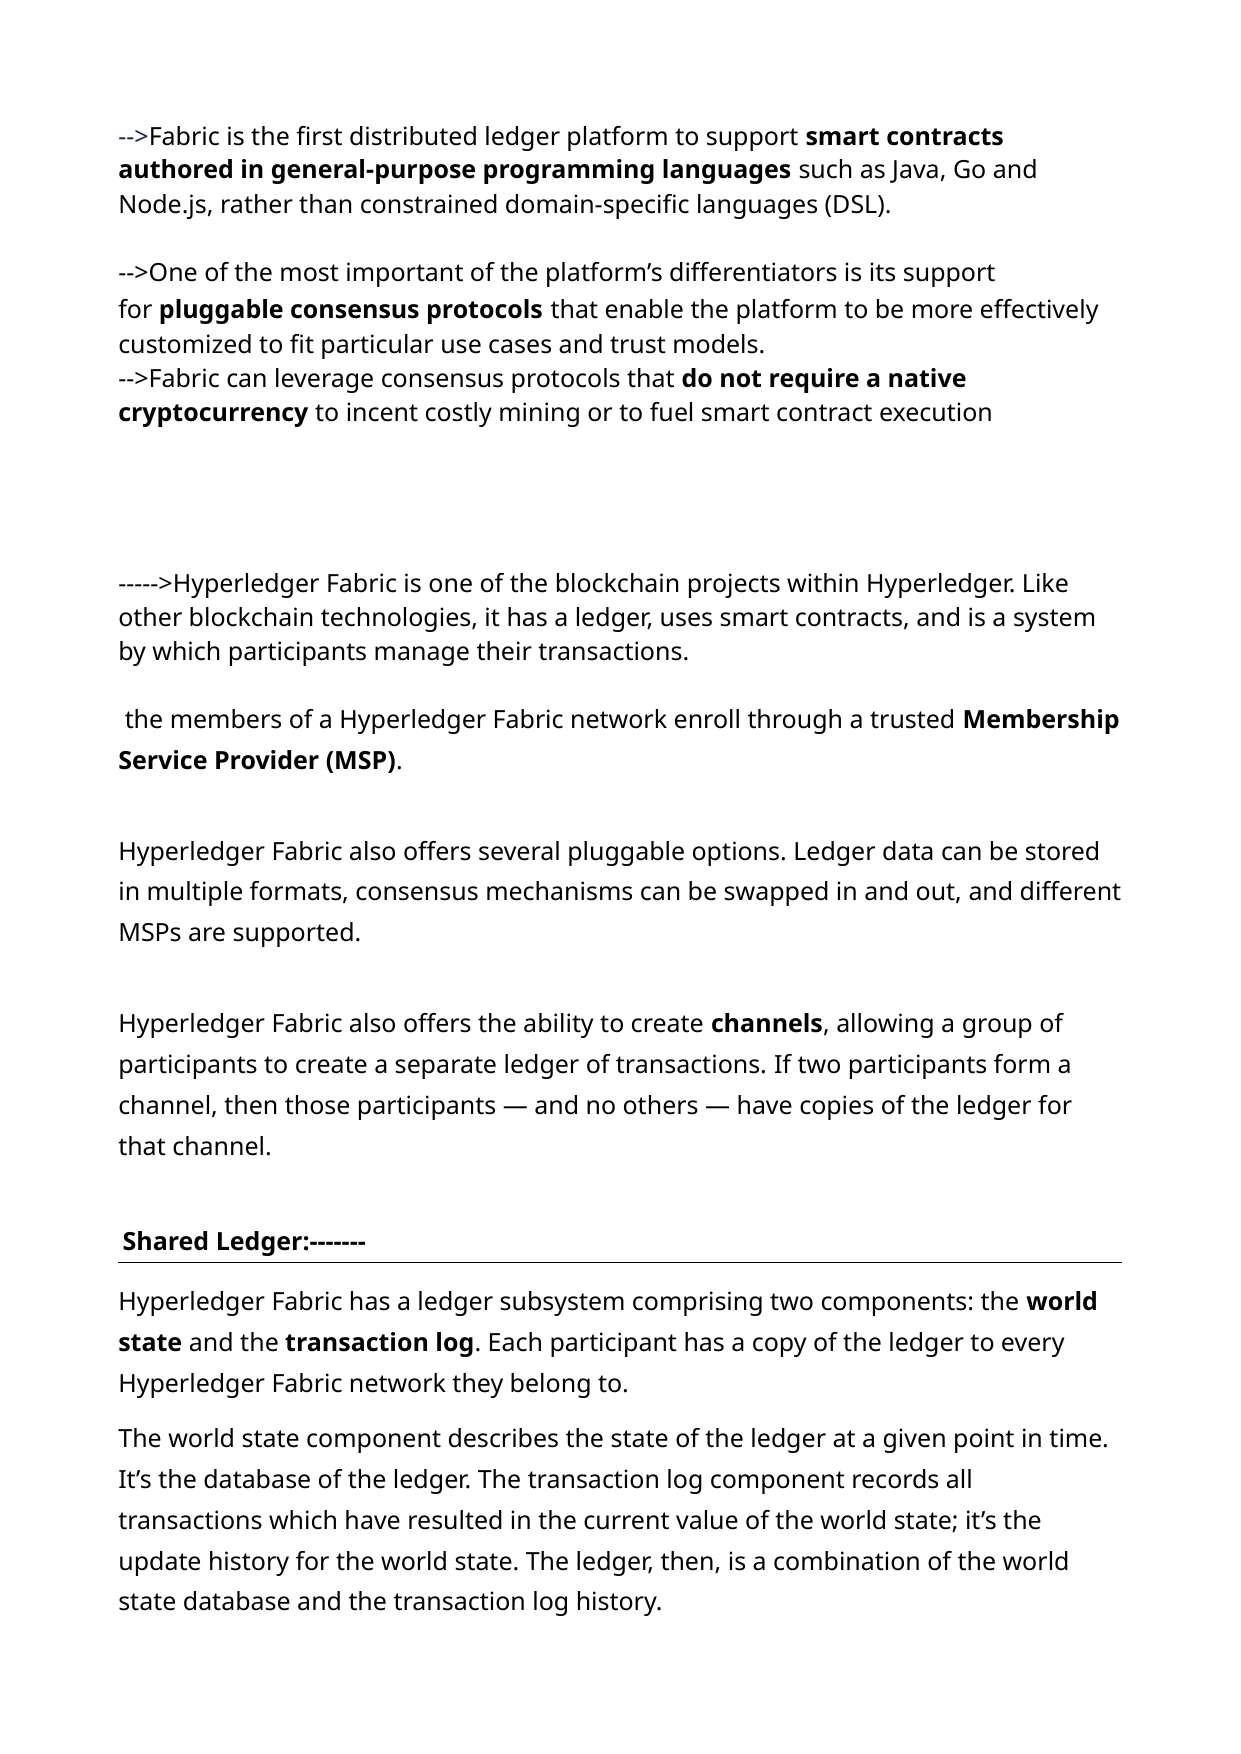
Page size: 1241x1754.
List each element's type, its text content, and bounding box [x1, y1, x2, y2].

text -->One of the most important of the platform’s differentiators is its support for pluggable consensus protocols that enable the platform to be more effectively customized to fit particular use cases and trust models. [118, 254, 1122, 361]
text Hyperledger Fabric also offers the ability to create channels, allowing a group of participants to create a separate ledger of transactions. If two participants form a channel, then those participants — and no others — have copies of the ledger for that channel. [118, 970, 1122, 1162]
text the members of a Hyperledger Fabric network enroll through a trusted Membership Service Provider (MSP). [118, 701, 1122, 776]
text Shared Ledger:------- [118, 1184, 1122, 1262]
text -->Fabric can leverage consensus protocols that do not require a native cryptocurrency to incent costly mining or to fuel smart contract execution [118, 361, 1122, 429]
text Hyperledger Fabric has a ledger subsystem comprising two components: the world state and the transaction log. Each participant has a copy of the ledger to every Hyperledger Fabric network they belong to. [118, 1283, 1122, 1399]
text Hyperledger Fabric also offers several pluggable options. Ledger data can be stored in multiple formats, consensus mechanisms can be swapped in and out, and different MSPs are supported. [118, 798, 1122, 949]
text ----->Hyperledger Fabric is one of the blockchain projects within Hyperledger. Like other blockchain technologies, it has a ledger, uses smart contracts, and is a system by which participants manage their transactions. [118, 565, 1122, 667]
text -->Fabric is the first distributed ledger platform to support smart contracts authored in general-purpose programming languages such as Java, Go and Node.js, rather than constrained domain-specific languages (DSL). [118, 118, 1122, 220]
text The world state component describes the state of the ledger at a given point in time. It’s the database of the ledger. The transaction log component records all transactions which have resulted in the current value of the world state; it’s the update history for the world state. The ledger, then, is a combination of the world state database and the transaction log history. [118, 1421, 1122, 1618]
